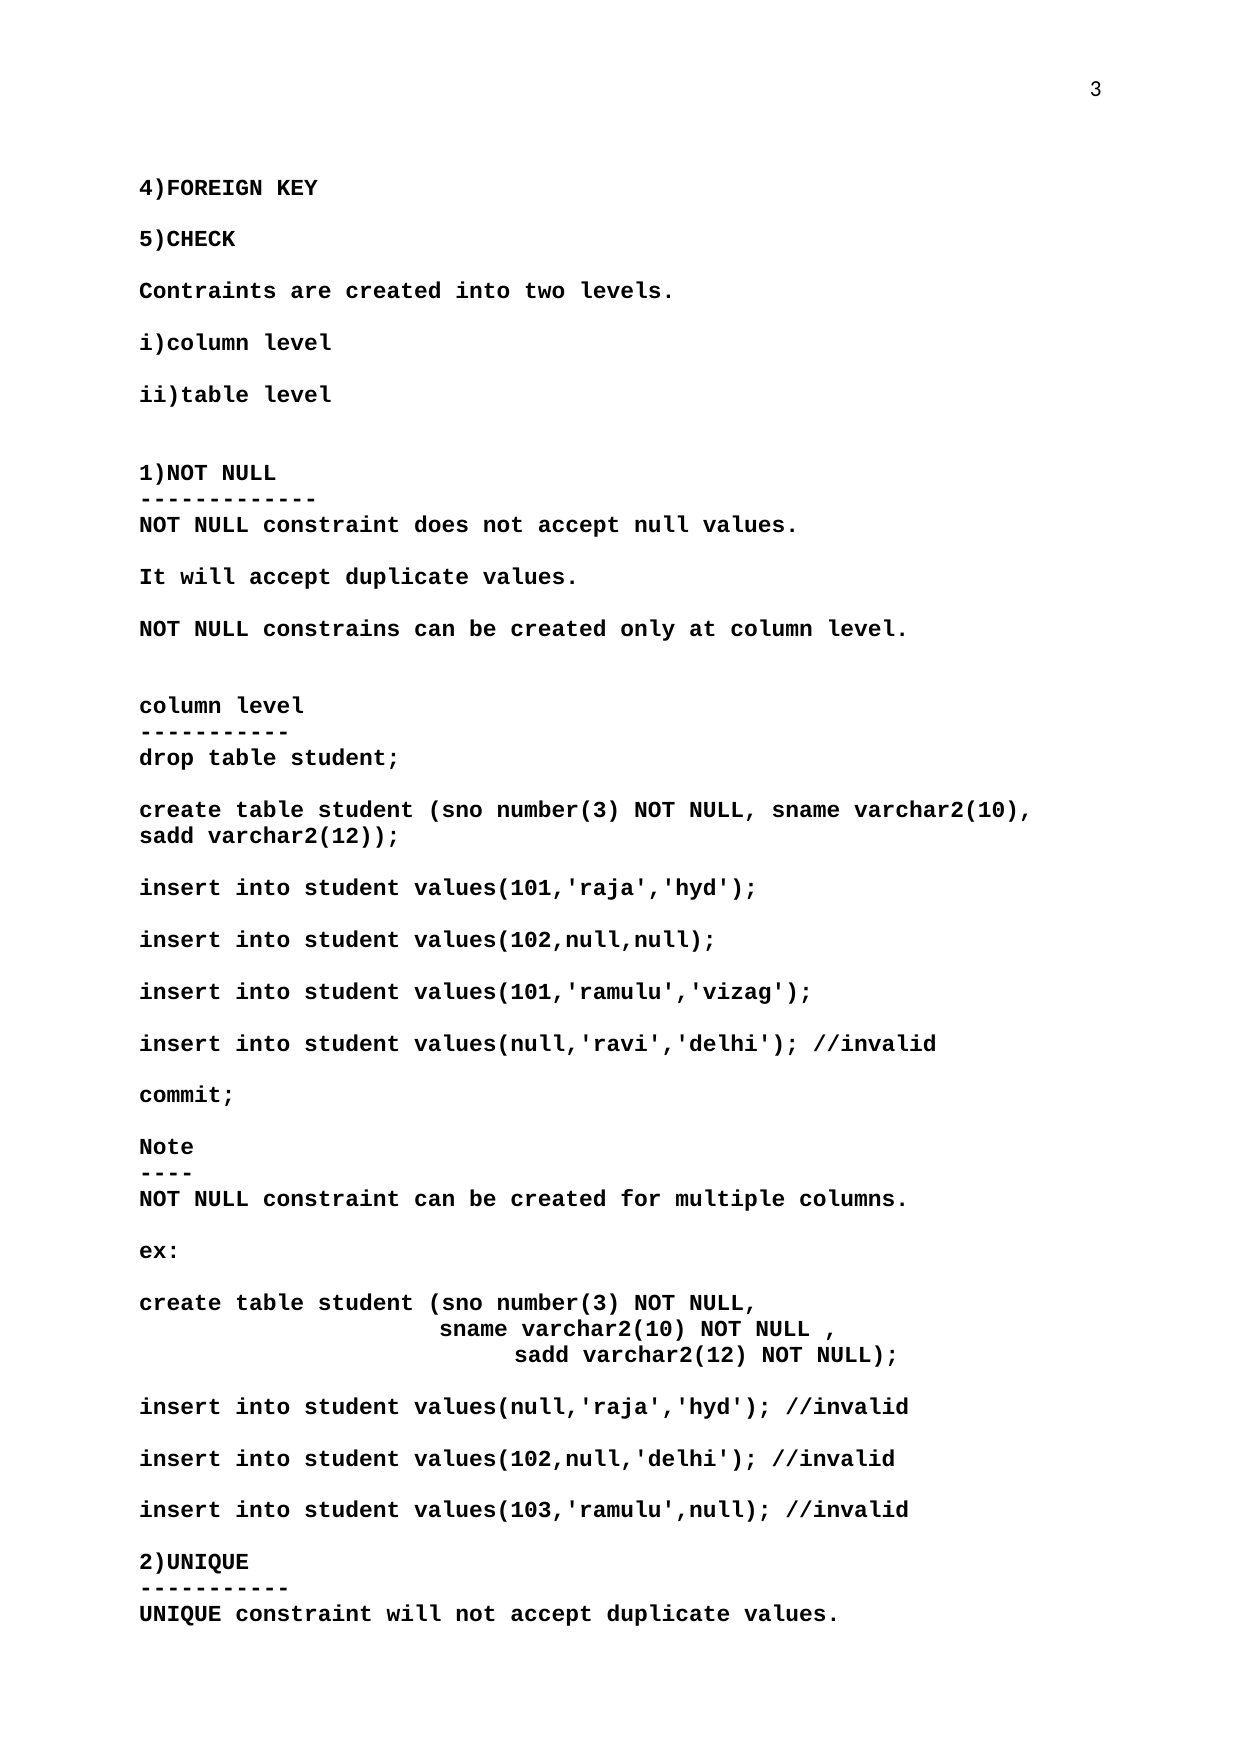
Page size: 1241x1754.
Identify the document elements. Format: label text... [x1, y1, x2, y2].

text insert into student values(null,'raja','hyd'); //invalid [139, 1395, 1101, 1421]
text commit; [139, 1084, 1101, 1110]
text 1)NOT NULL [139, 461, 1101, 487]
text NOT NULL constraint does not accept null values. [139, 513, 1101, 539]
text NOT NULL constrains can be created only at column level. [139, 617, 1101, 643]
text create table student (sno number(3) NOT NULL, [139, 1291, 1101, 1317]
text insert into student values(null,'ravi','delhi'); //invalid [139, 1032, 1101, 1058]
text 5)CHECK [139, 228, 1101, 254]
text ---- [139, 1162, 1101, 1187]
text It will accept duplicate values. [139, 565, 1101, 591]
text column level [139, 695, 1101, 721]
text i)column level [139, 332, 1101, 357]
text insert into student values(102,null,null); [139, 928, 1101, 954]
text Contraints are created into two levels. [139, 280, 1101, 306]
text ex: [139, 1239, 1101, 1265]
text UNIQUE constraint will not accept duplicate values. [139, 1602, 1101, 1628]
text insert into student values(102,null,'delhi'); //invalid [139, 1447, 1101, 1473]
text Note [139, 1136, 1101, 1162]
text sadd varchar2(12) NOT NULL); [139, 1343, 1101, 1369]
text 2)UNIQUE [139, 1551, 1101, 1577]
text sname varchar2(10) NOT NULL , [139, 1317, 1101, 1343]
text NOT NULL constraint can be created for multiple columns. [139, 1187, 1101, 1213]
text insert into student values(101,'raja','hyd'); [139, 876, 1101, 902]
text insert into student values(101,'ramulu','vizag'); [139, 980, 1101, 1006]
text ------------- [139, 487, 1101, 513]
text drop table student; [139, 747, 1101, 772]
text ii)table level [139, 383, 1101, 409]
text 4)FOREIGN KEY [139, 176, 1101, 202]
text insert into student values(103,'ramulu',null); //invalid [139, 1499, 1101, 1525]
text ----------- [139, 721, 1101, 747]
text create table student (sno number(3) NOT NULL, sname varchar2(10), sadd varchar2(12)); [139, 798, 1101, 850]
text ----------- [139, 1577, 1101, 1602]
